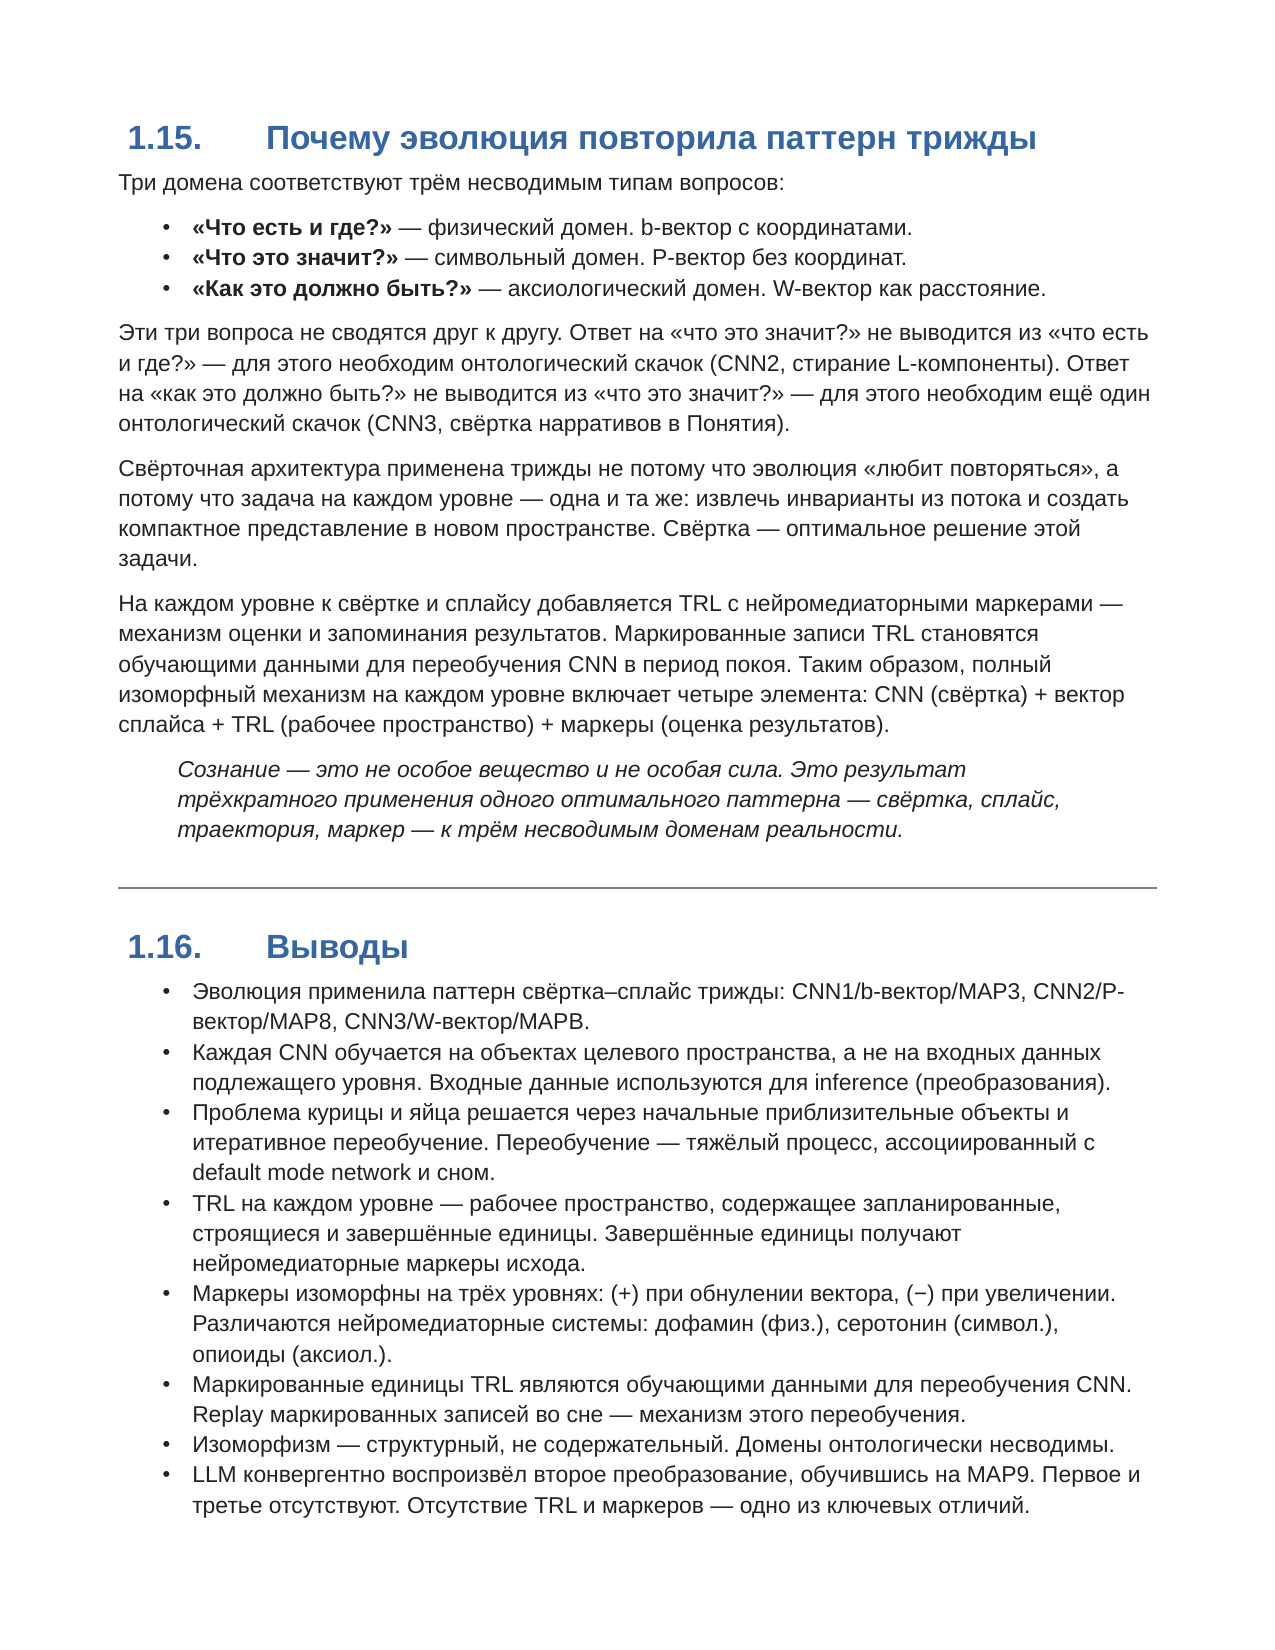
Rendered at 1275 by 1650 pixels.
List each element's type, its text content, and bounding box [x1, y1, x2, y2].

list Каждая CNN обучается на объектах целевого пространства, а не на входных данных подлежащего уровня. Входные данные используются для inference (преобразования). [162, 1038, 1157, 1095]
text Эти три вопроса не сводятся друг к другу. Ответ на «что это значит?» не выводится из «что есть и где?» — для этого необходим онтологический скачок (CNN2, стирание L-компоненты). Ответ на «как это должно быть?» не выводится из «что это значит?» — для этого необходим ещё один онтологический скачок (CNN3, свёртка нарративов в Понятия). [118, 319, 1157, 436]
list Эволюция применила паттерн свёртка–сплайс трижды: CNN1/b-вектор/MAP3, CNN2/P-вектор/MAP8, CNN3/W-вектор/MAPB. [162, 978, 1157, 1035]
list Проблема курицы и яйца решается через начальные приблизительные объекты и итеративное переобучение. Переобучение — тяжёлый процесс, ассоциированный с default mode network и сном. [162, 1099, 1157, 1186]
list LLM конвергентно воспроизвёл второе преобразование, обучившись на MAP9. Первое и третье отсутствуют. Отсутствие TRL и маркеров — одно из ключевых отличий. [162, 1461, 1157, 1518]
text Сознание — это не особое вещество и не особая сила. Это результат трёхкратного применения одного оптимального паттерна — свёртка, сплайс, траектория, маркер — к трём несводимым доменам реальности. [177, 756, 1098, 842]
list Изоморфизм — структурный, не содержательный. Домены онтологически несводимы. [162, 1431, 1157, 1458]
list Маркированные единицы TRL являются обучающими данными для переобучения CNN. Replay маркированных записей во сне — механизм этого переобучения. [162, 1371, 1157, 1427]
list Маркеры изоморфны на трёх уровнях: (+) при обнулении вектора, (−) при увеличении. Различаются нейромедиаторные системы: дофамин (физ.), серотонин (символ.), опиоиды (аксиол.). [162, 1280, 1157, 1367]
text Три домена соответствуют трём несводимым типам вопросов: [118, 169, 1157, 196]
list TRL на каждом уровне — рабочее пространство, содержащее запланированные, строящиеся и завершённые единицы. Завершённые единицы получают нейромедиаторные маркеры исхода. [162, 1189, 1157, 1276]
list «Что есть и где?» — физический домен. b-вектор с координатами. [162, 214, 1157, 240]
list «Как это должно быть?» — аксиологический домен. W-вектор как расстояние. [162, 274, 1157, 301]
text Свёрточная архитектура применена трижды не потому что эволюция «любит повторяться», а потому что задача на каждом уровне — одна и та же: извлечь инварианты из потока и создать компактное представление в новом пространстве. Свёртка — оптимальное решение этой задачи. [118, 455, 1157, 572]
subtitle Почему эволюция повторила паттерн трижды [118, 118, 1157, 157]
subtitle Выводы [118, 927, 1157, 966]
list «Что это значит?» — символьный домен. P-вектор без координат. [162, 244, 1157, 271]
text На каждом уровне к свёртке и сплайсу добавляется TRL с нейромедиаторными маркерами — механизм оценки и запоминания результатов. Маркированные записи TRL становятся обучающими данными для переобучения CNN в период покоя. Таким образом, полный изоморфный механизм на каждом уровне включает четыре элемента: CNN (свёртка) + вектор сплайса + TRL (рабочее пространство) + маркеры (оценка результатов). [118, 590, 1157, 737]
